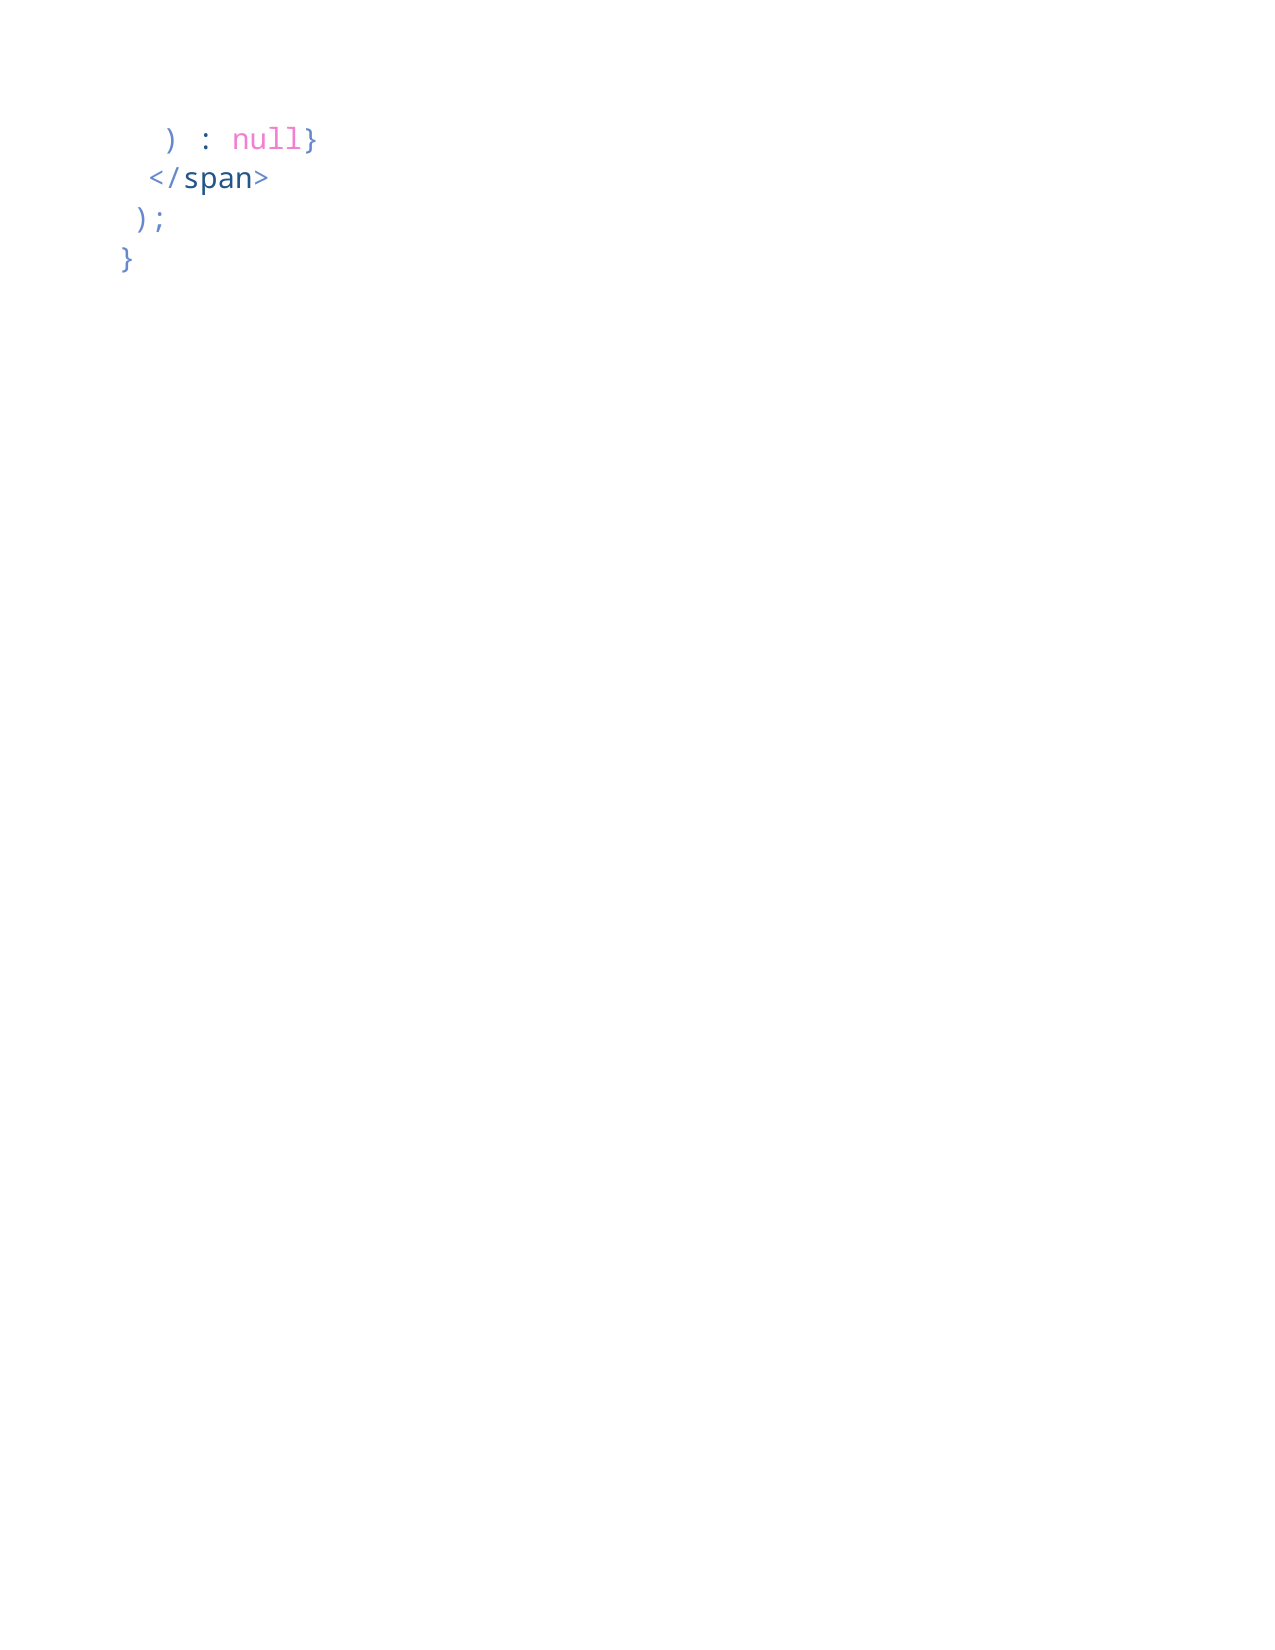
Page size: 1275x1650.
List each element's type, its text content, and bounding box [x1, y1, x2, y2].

text ) : null} [118, 118, 1157, 158]
text } [118, 237, 1157, 277]
text ); [118, 197, 1157, 237]
text </span> [118, 158, 1157, 197]
